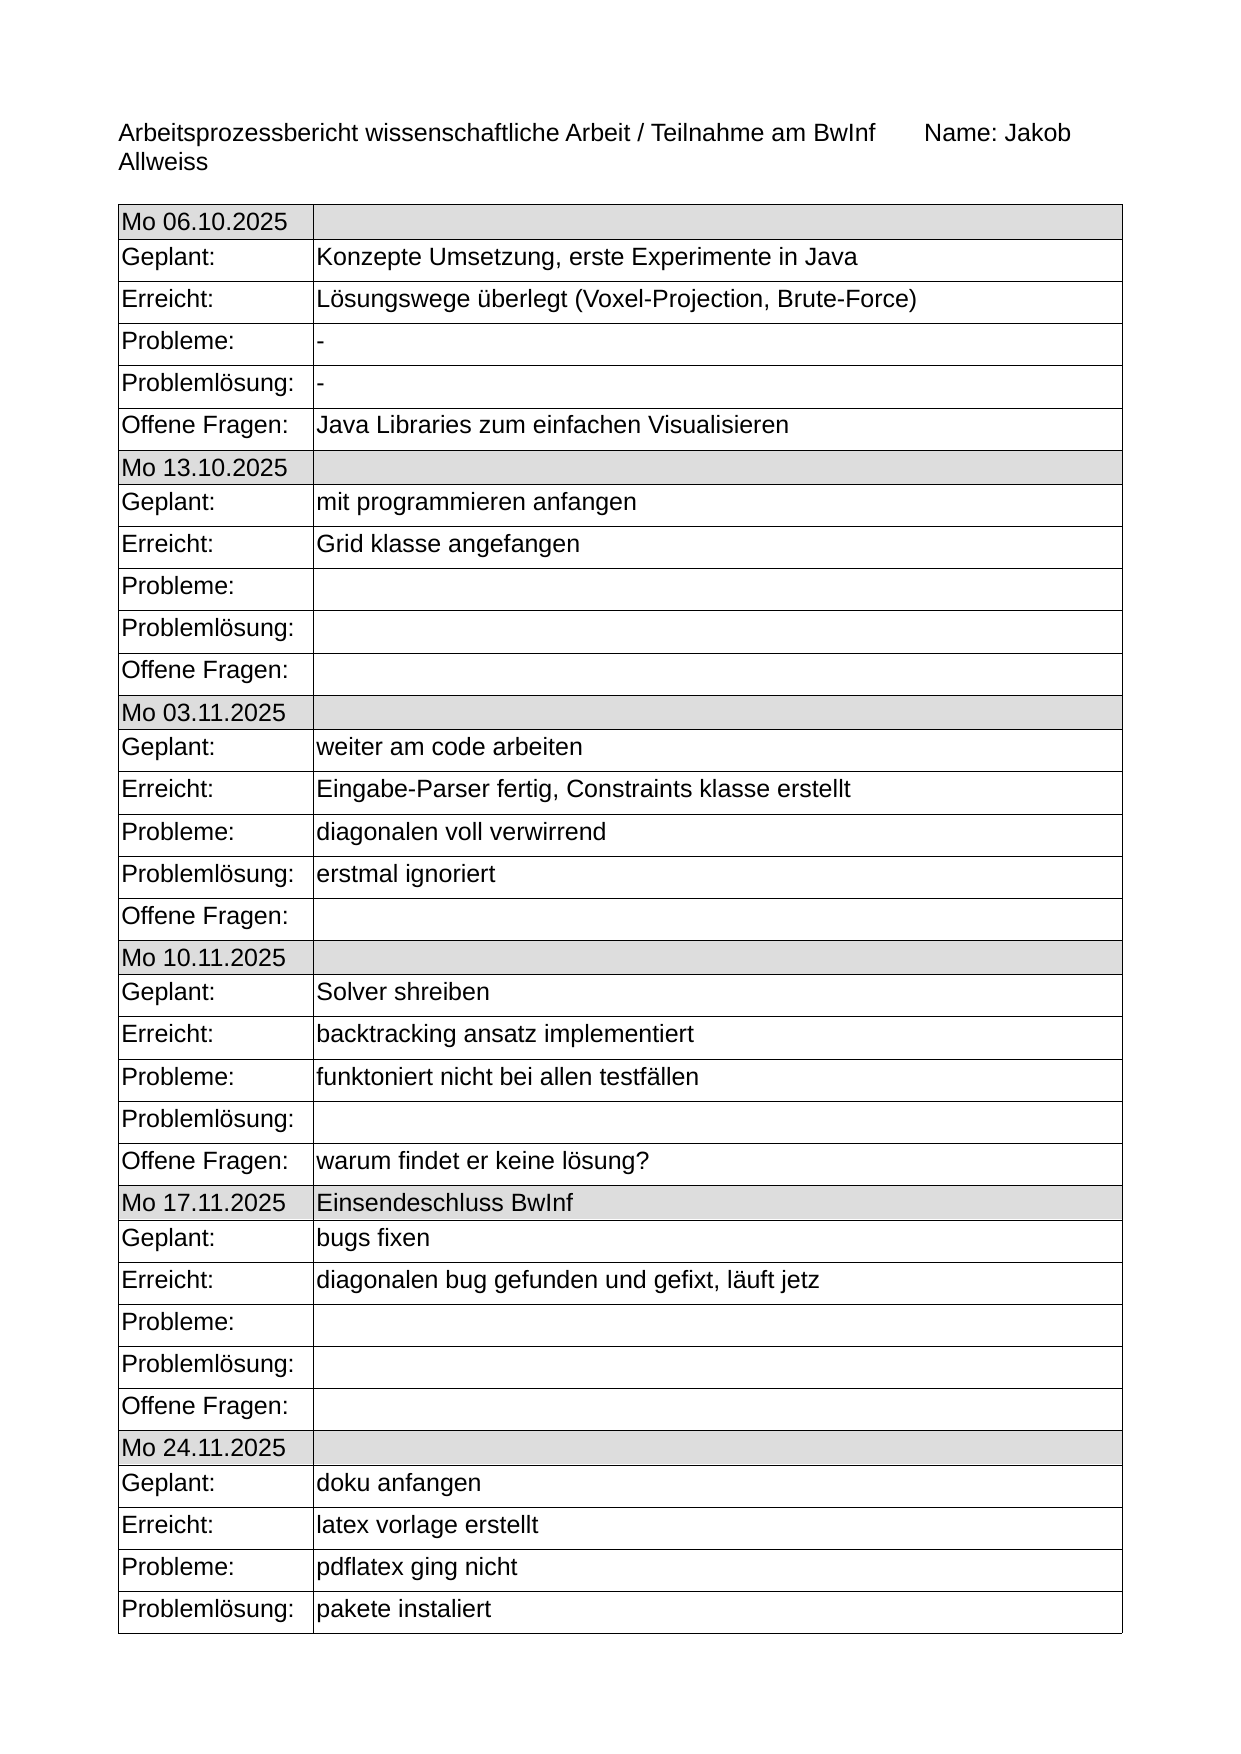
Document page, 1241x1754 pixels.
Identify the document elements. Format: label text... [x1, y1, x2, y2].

table_cell Geplant: [119, 730, 313, 771]
table_cell Grid klasse angefangen [314, 527, 1122, 568]
table_cell Probleme: [119, 1060, 313, 1101]
table_cell Geplant: [119, 975, 313, 1016]
table_cell [314, 941, 1122, 974]
table_cell backtracking ansatz implementiert [314, 1017, 1122, 1058]
table_cell [314, 1347, 1122, 1388]
table_cell Java Libraries zum einfachen Visualisieren [314, 409, 1122, 449]
table_cell Solver shreiben [314, 975, 1122, 1016]
table_cell Offene Fragen: [119, 1389, 313, 1430]
table_cell Probleme: [119, 1550, 313, 1591]
table_cell Mo 17.11.2025 [119, 1186, 313, 1219]
table_cell Geplant: [119, 1221, 313, 1262]
table_cell - [314, 324, 1122, 365]
table_cell Erreicht: [119, 1508, 313, 1549]
table_cell Konzepte Umsetzung, erste Experimente in Java [314, 240, 1122, 281]
table_cell Problemlösung: [119, 1347, 313, 1388]
table_cell Offene Fragen: [119, 409, 313, 449]
table_cell [314, 1102, 1122, 1143]
table_cell pdflatex ging nicht [314, 1550, 1122, 1591]
table_cell bugs fixen [314, 1221, 1122, 1262]
table_cell [314, 451, 1122, 484]
table_cell Geplant: [119, 485, 313, 526]
table_cell Mo 13.10.2025 [119, 451, 313, 484]
table_cell [314, 611, 1122, 652]
table_cell Offene Fragen: [119, 1144, 313, 1185]
table_cell funktoniert nicht bei allen testfällen [314, 1060, 1122, 1101]
table_cell Erreicht: [119, 282, 313, 323]
table_cell mit programmieren anfangen [314, 485, 1122, 526]
table_cell Probleme: [119, 324, 313, 365]
table_cell [314, 1305, 1122, 1346]
table_cell Offene Fragen: [119, 654, 313, 694]
table_cell Problemlösung: [119, 611, 313, 652]
table_cell - [314, 366, 1122, 407]
table_cell Erreicht: [119, 1017, 313, 1058]
table_cell weiter am code arbeiten [314, 730, 1122, 771]
table_cell [314, 899, 1122, 940]
text Arbeitsprozessbericht wissenschaftliche Arbeit / Teilnahme am BwInf Name: Jakob Allweiss [118, 118, 1122, 176]
table_header Mo 06.10.2025 [119, 205, 313, 239]
table_cell Erreicht: [119, 1263, 313, 1304]
table_cell Problemlösung: [119, 366, 313, 407]
table_cell erstmal ignoriert [314, 857, 1122, 898]
table_cell Problemlösung: [119, 1592, 313, 1633]
table_cell Lösungswege überlegt (Voxel-Projection, Brute-Force) [314, 282, 1122, 323]
table_cell Probleme: [119, 815, 313, 856]
table_cell diagonalen voll verwirrend [314, 815, 1122, 856]
table_cell Erreicht: [119, 772, 313, 813]
table_cell [314, 696, 1122, 729]
table_cell Geplant: [119, 240, 313, 281]
table_cell pakete instaliert [314, 1592, 1122, 1633]
table_cell Mo 24.11.2025 [119, 1431, 313, 1464]
table_cell Problemlösung: [119, 857, 313, 898]
table_cell [314, 569, 1122, 610]
table_header [314, 205, 1122, 239]
table_cell diagonalen bug gefunden und gefixt, läuft jetz [314, 1263, 1122, 1304]
table_cell Problemlösung: [119, 1102, 313, 1143]
table_cell latex vorlage erstellt [314, 1508, 1122, 1549]
table_cell [314, 1389, 1122, 1430]
table_cell [314, 1431, 1122, 1464]
table_cell doku anfangen [314, 1466, 1122, 1507]
table_cell Eingabe-Parser fertig, Constraints klasse erstellt [314, 772, 1122, 813]
table_cell Probleme: [119, 569, 313, 610]
table_cell Geplant: [119, 1466, 313, 1507]
table_cell Erreicht: [119, 527, 313, 568]
table_cell Mo 03.11.2025 [119, 696, 313, 729]
table_cell Offene Fragen: [119, 899, 313, 940]
table_cell Mo 10.11.2025 [119, 941, 313, 974]
table_cell Einsendeschluss BwInf [314, 1186, 1122, 1219]
table_cell Probleme: [119, 1305, 313, 1346]
table_cell [314, 654, 1122, 694]
table_cell warum findet er keine lösung? [314, 1144, 1122, 1185]
